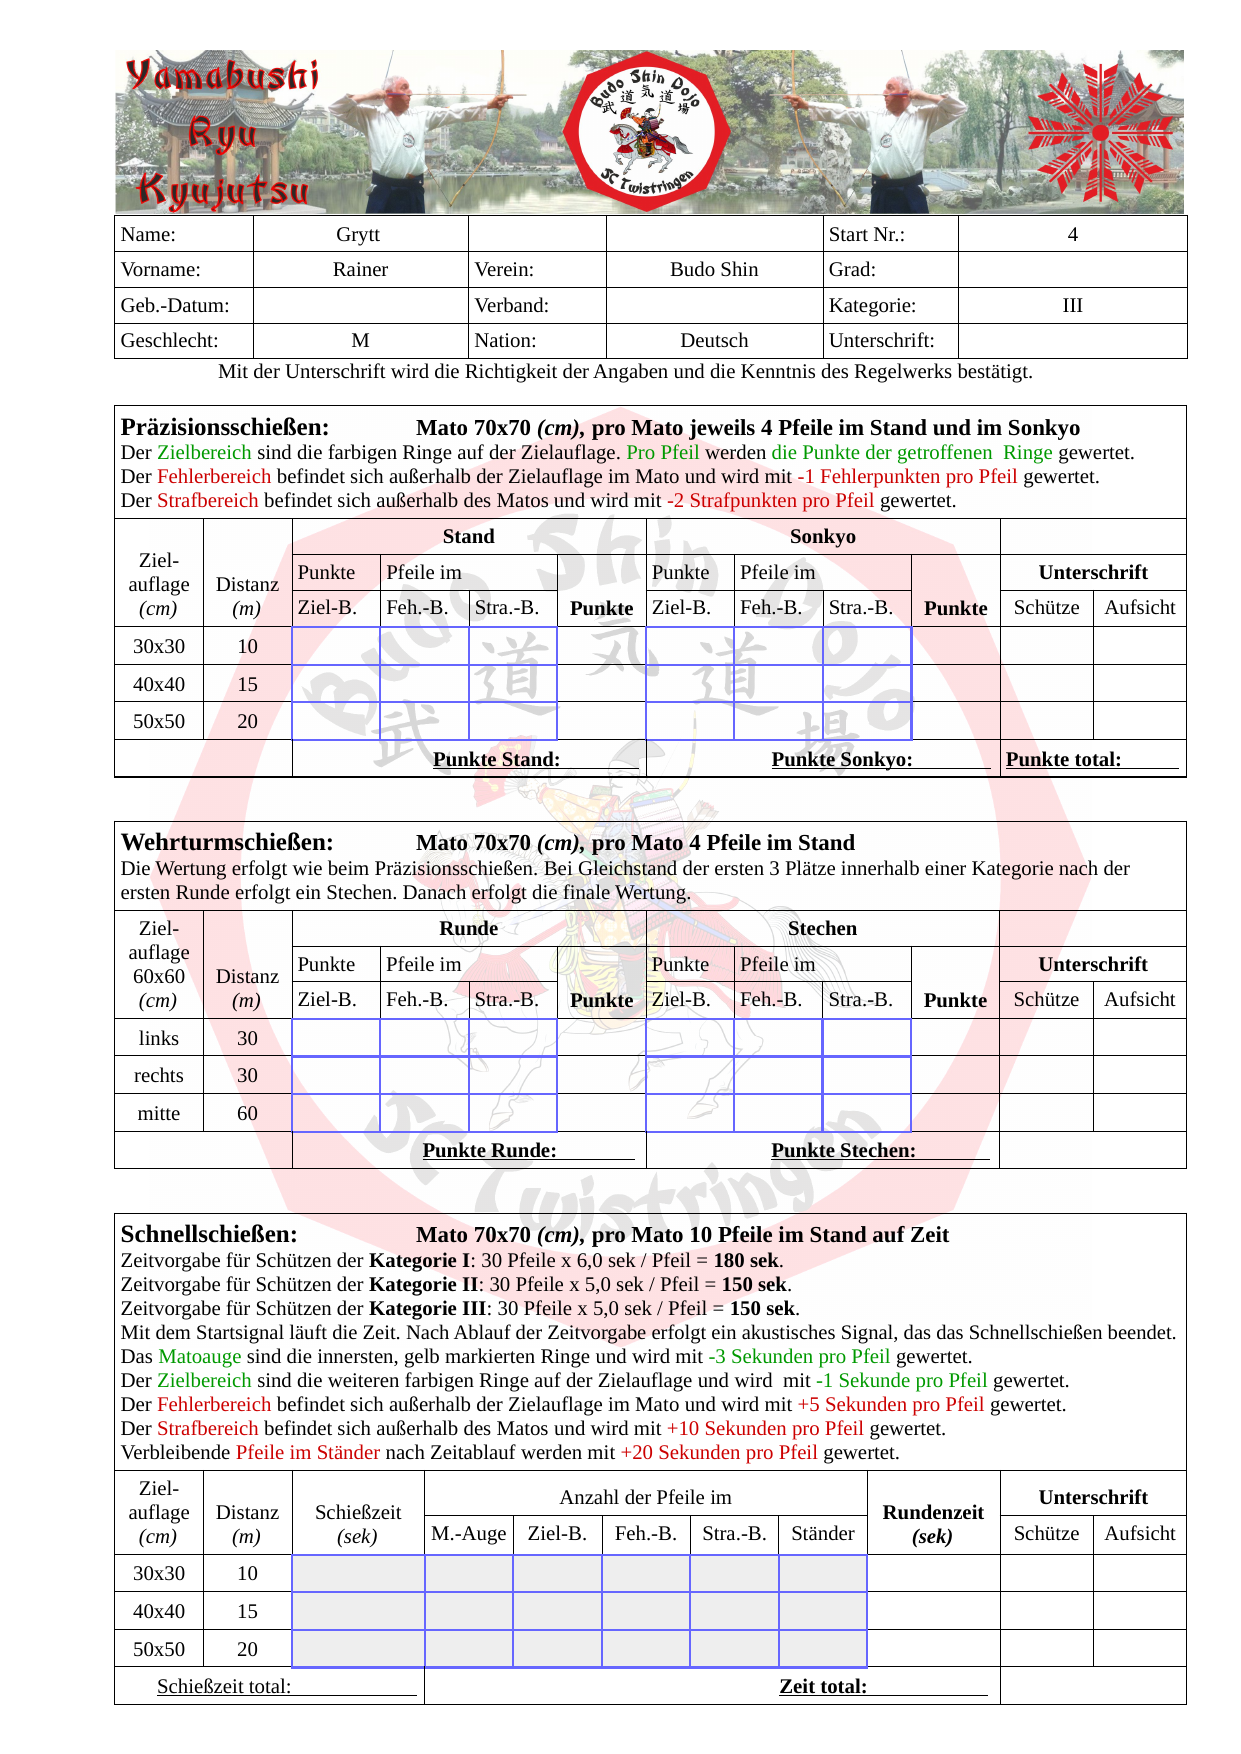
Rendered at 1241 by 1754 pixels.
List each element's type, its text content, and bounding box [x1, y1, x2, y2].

table_cell Schießzeit total: [115, 1667, 424, 1704]
table_cell Stra.-B. [691, 1516, 778, 1553]
table_cell M.-Auge [425, 1516, 513, 1553]
table_cell Unterschrift: [824, 324, 958, 358]
table_cell rechts [115, 1056, 148, 1093]
table_cell Rundenzeit (sek) [868, 1471, 1000, 1553]
table_cell Aufsicht [1094, 1516, 1186, 1553]
table_cell Unterschrift [1093, 555, 1186, 589]
table_cell [293, 1631, 424, 1666]
table_cell Geschlecht: [115, 324, 253, 358]
table_cell [1001, 1667, 1186, 1704]
table_cell [514, 1593, 601, 1629]
table_cell Feh.-B. [603, 1516, 690, 1553]
table_cell Zeit total: [425, 1667, 1000, 1704]
table_cell [1093, 911, 1186, 946]
table_cell Punkte total: [1093, 740, 1186, 776]
table_cell Geb.-Datum: [115, 288, 253, 322]
table_cell [115, 1132, 148, 1168]
table_cell [426, 1631, 512, 1666]
table_cell 50x50 [115, 702, 148, 739]
table_cell [603, 1593, 689, 1629]
table_cell [868, 1592, 1000, 1629]
table_cell 10 [204, 1555, 291, 1591]
table_cell Aufsicht [1094, 591, 1186, 626]
table_cell Unterschrift [1001, 1471, 1186, 1515]
table_cell [959, 324, 1187, 358]
table_cell Schütze [1001, 1516, 1093, 1553]
table_cell [780, 1631, 866, 1666]
table_cell [426, 1593, 512, 1629]
table_cell [868, 1555, 1000, 1591]
table_header Grytt [254, 216, 468, 251]
table_cell Budo Shin [607, 252, 823, 287]
table_header 4 [959, 216, 1187, 251]
table_cell [1093, 519, 1186, 554]
table_cell Ziel-auflage (cm) [115, 519, 148, 626]
table_cell [1001, 1630, 1093, 1666]
table_cell [514, 1631, 601, 1666]
table_cell Nation: [469, 324, 606, 358]
table_cell [603, 1556, 689, 1591]
table_header Schnellschießen: Mato 70x70 (cm), pro Mato 10 Pfeile im Stand auf Zeit Zeitvorgabe für Schützen der Kategorie I: 30 Pfeile x 6,0 sek / Pfeil = 180 sek. Zeitvorgabe für Schützen der Kategorie II: 30 Pfeile x 5,0 sek / Pfeil = 150 sek. Zeitvorgabe für Schützen der Kategorie III: 30 Pfeile x 5,0 sek / Pfeil = 150 sek. Mit dem Startsignal läuft die Zeit. Nach Ablauf der Zeitvorgabe erfolgt ein akustisches Signal, das das Schnellschießen beendet. Das Matoauge sind die innersten, gelb markierten Ringe und wird mit -3 Sekunden pro Pfeil gewertet. Der Zielbereich sind die weiteren farbigen Ringe auf der Zielauflage und wird mit -1 Sekunde pro Pfeil gewertet. Der Fehlerbereich befindet sich außerhalb der Zielauflage im Mato und wird mit +5 Sekunden pro Pfeil gewertet. Der Strafbereich befindet sich außerhalb des Matos und wird mit +10 Sekunden pro Pfeil gewertet. Verbleibende Pfeile im Ständer nach Zeitablauf werden mit +20 Sekunden pro Pfeil gewertet. [115, 1214, 1186, 1470]
table_cell 30x30 [115, 627, 148, 664]
text Mit der Unterschrift wird die Richtigkeit der Angaben und die Kenntnis des Regelwerks bestätigt. [128, 359, 1123, 383]
table_cell [691, 1593, 778, 1629]
table_cell [1094, 1592, 1186, 1629]
table_cell [1094, 627, 1186, 664]
table_cell [1094, 1630, 1186, 1666]
table_cell Kategorie: [824, 288, 958, 322]
table_cell 40x40 [115, 665, 148, 701]
table_cell 50x50 [115, 1630, 203, 1666]
table_cell [514, 1556, 601, 1591]
table_cell [868, 1630, 1000, 1666]
table_cell 30x30 [115, 1555, 203, 1591]
table_header Start Nr.: [824, 216, 958, 251]
table_cell 40x40 [115, 1592, 203, 1629]
table_cell [1094, 702, 1186, 739]
table_header [469, 216, 606, 251]
table_cell [1093, 1132, 1186, 1168]
table_cell [780, 1556, 866, 1591]
table_header Wehrturmschießen: Mato 70x70 (cm), pro Mato 4 Pfeile im Stand Die Wertung erfolgt wie beim Präzisionsschießen. Bei Gleichstand der ersten 3 Plätze innerhalb einer Kategorie nach der ersten Runde erfolgt ein Stechen. Danach erfolgt die finale Wertung. [1093, 822, 1186, 910]
table_cell [691, 1556, 778, 1591]
table_cell [426, 1556, 512, 1591]
table_header [607, 216, 823, 251]
table_cell Schießzeit (sek) [293, 1471, 424, 1553]
table_cell Ständer [779, 1516, 867, 1553]
table_cell Grad: [824, 252, 958, 287]
table_cell 20 [204, 1630, 291, 1666]
table_cell Ziel-auflage 60x60 (cm) [115, 911, 148, 1018]
table_cell [607, 288, 823, 322]
table_cell Ziel-B. [514, 1516, 602, 1553]
table_cell [1094, 665, 1186, 701]
table_cell [293, 1593, 424, 1629]
table_cell [691, 1631, 778, 1666]
table_cell [959, 252, 1187, 287]
table_cell [293, 1556, 424, 1591]
table_cell Rainer [254, 252, 468, 287]
table_cell Verband: [469, 288, 606, 322]
table_cell Anzahl der Pfeile im [425, 1471, 867, 1515]
table_cell mitte [115, 1094, 148, 1131]
table_cell [1001, 1555, 1093, 1591]
table_cell Distanz (m) [204, 1471, 292, 1553]
table_cell [1094, 1094, 1186, 1131]
table_cell Aufsicht [1094, 982, 1186, 1018]
table_cell [1094, 1555, 1186, 1591]
table_cell [603, 1631, 689, 1666]
table_header Präzisionsschießen: Mato 70x70 (cm), pro Mato jeweils 4 Pfeile im Stand und im Sonkyo Der Zielbereich sind die farbigen Ringe auf der Zielauflage. Pro Pfeil werden die Punkte der getroffenen Ringe gewertet. Der Fehlerbereich befindet sich außerhalb der Zielauflage im Mato und wird mit -1 Fehlerpunkten pro Pfeil gewertet. Der Strafbereich befindet sich außerhalb des Matos und wird mit -2 Strafpunkten pro Pfeil gewertet. [1093, 406, 1186, 518]
table_cell Unterschrift [1093, 947, 1186, 981]
table_cell Verein: [469, 252, 606, 287]
table_cell Deutsch [607, 324, 823, 358]
table_cell [254, 288, 468, 322]
table_cell Ziel-auflage (cm) [115, 1471, 203, 1553]
table_cell links [115, 1019, 148, 1055]
table_cell [1094, 1019, 1186, 1055]
picture [115, 50, 1184, 214]
table_cell Vorname: [115, 252, 253, 287]
table_cell [115, 740, 148, 776]
table_cell M [254, 324, 468, 358]
table_cell 15 [204, 1592, 291, 1629]
table_cell [1094, 1056, 1186, 1093]
table_header Name: [115, 216, 253, 251]
table_cell [1001, 1592, 1093, 1629]
table_cell III [959, 288, 1187, 322]
table_cell [780, 1593, 866, 1629]
